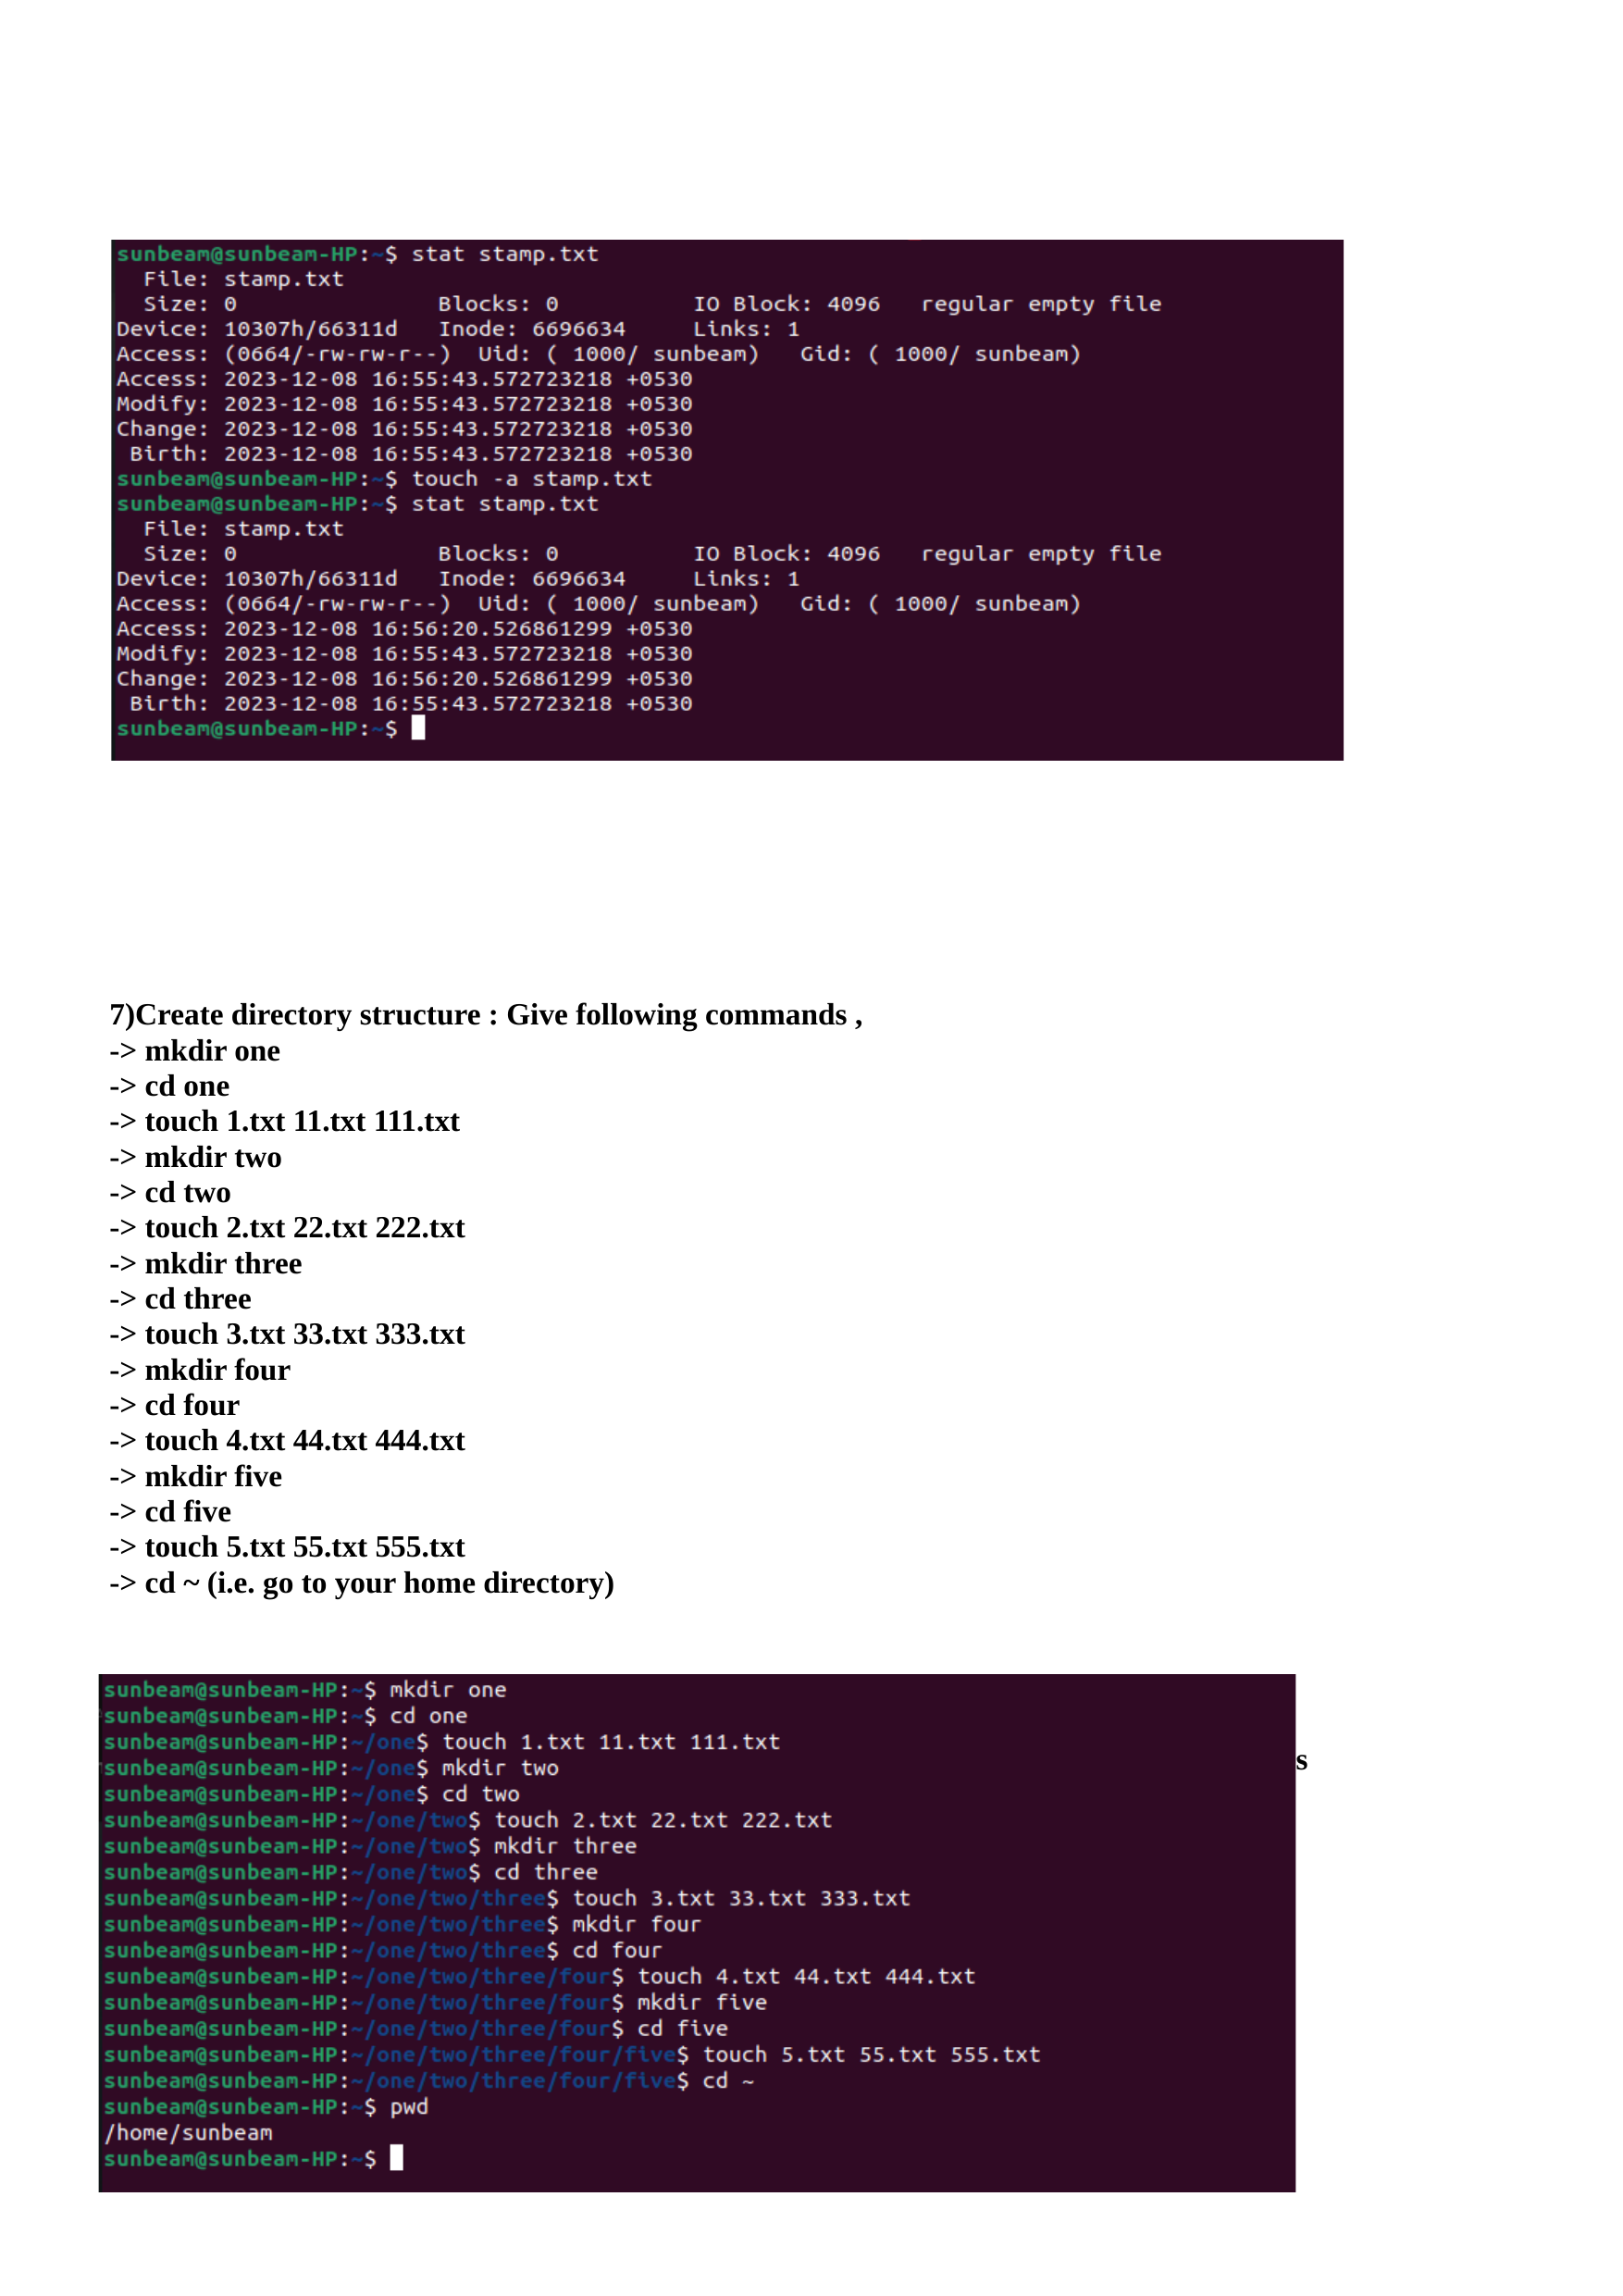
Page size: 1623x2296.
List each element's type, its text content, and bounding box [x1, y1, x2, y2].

text -> mkdir one [109, 1032, 1514, 1067]
text -> cd five [109, 1493, 1514, 1528]
text -> touch 3.txt 33.txt 333.txt [109, 1315, 1514, 1351]
text -> mkdir two [109, 1138, 1514, 1173]
text -> cd two [109, 1173, 1514, 1209]
text -> cd ~ (i.e. go to your home directory) [109, 1564, 1514, 1599]
text -> touch 5.txt 55.txt 555.txt [109, 1528, 1514, 1564]
text -> mkdir four [109, 1351, 1514, 1386]
text -> touch 1.txt 11.txt 111.txt [109, 1102, 1514, 1138]
text -> touch 4.txt 44.txt 444.txt [109, 1421, 1514, 1458]
text -> cd four [109, 1386, 1514, 1421]
picture [111, 240, 1344, 761]
text -> cd three [109, 1280, 1514, 1315]
text 7)Create directory structure : Give following commands , [109, 996, 1514, 1032]
text -> touch 2.txt 22.txt 222.txt [109, 1209, 1514, 1245]
text -> cd one [109, 1067, 1514, 1102]
text -> mkdir five [109, 1458, 1514, 1493]
picture [98, 1674, 1296, 2192]
text -> mkdir three [109, 1245, 1514, 1280]
text s [1296, 1741, 1514, 1777]
